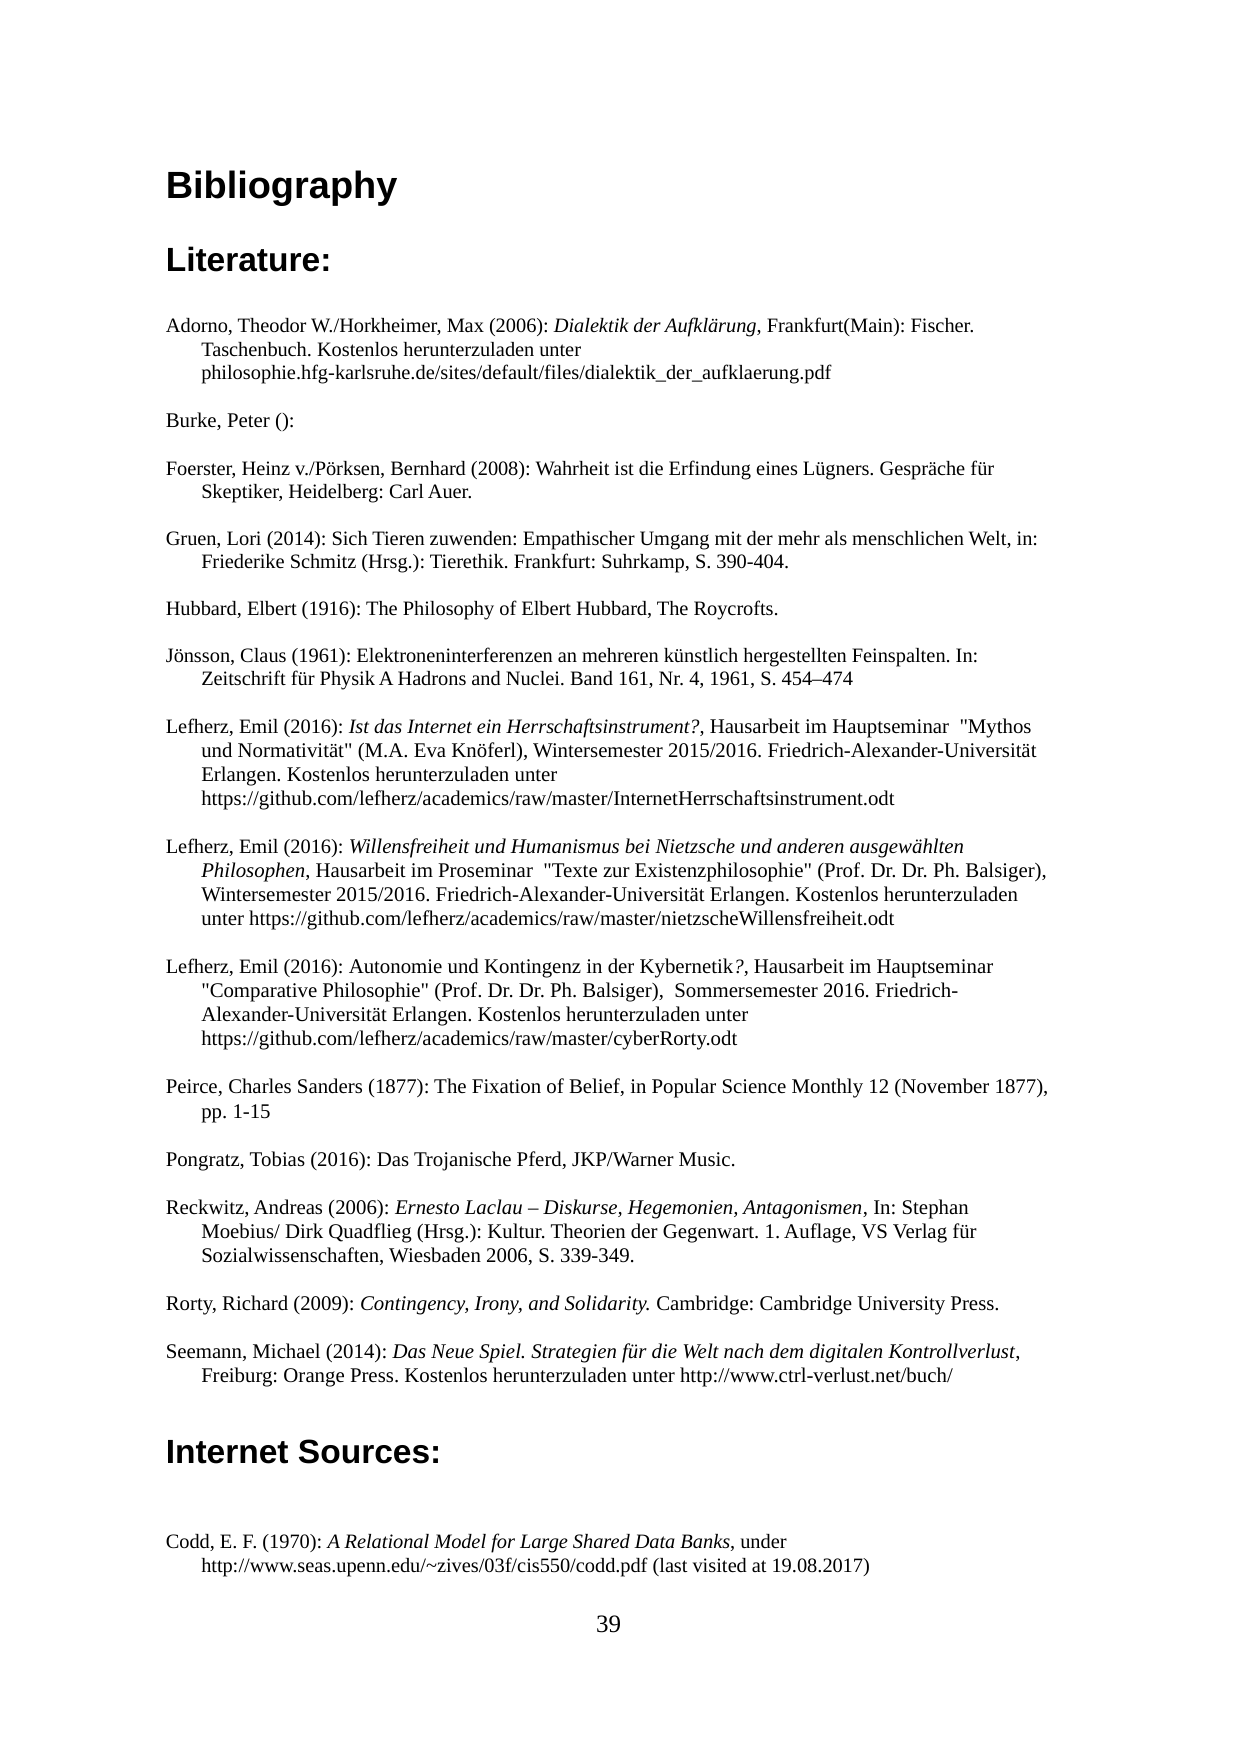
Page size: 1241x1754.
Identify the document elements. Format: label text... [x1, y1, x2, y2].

text Gruen, Lori (2014): Sich Tieren zuwenden: Empathischer Umgang mit der mehr als menschlichen Welt, in: Friederike Schmitz (Hrsg.): Tierethik. Frankfurt: Suhrkamp, S. 390-404. [166, 526, 1051, 573]
subtitle Internet Sources: [166, 1432, 1051, 1471]
subtitle Bibliography [166, 162, 1051, 206]
text Lefherz, Emil (2016): Ist das Internet ein Herrschaftsinstrument?, Hausarbeit im Hauptseminar "Mythos und Normativität" (M.A. Eva Knöferl), Wintersemester 2015/2016. Friedrich-Alexander-Universität Erlangen. Kostenlos herunterzuladen unter https://github.com/lefherz/academics/raw/master/InternetHerrschaftsinstrument.odt [166, 713, 1051, 810]
text Jönsson, Claus (1961): Elektroneninterferenzen an mehreren künstlich hergestellten Feinspalten. In: Zeitschrift für Physik A Hadrons and Nuclei. Band 161, Nr. 4, 1961, S. 454–474 [166, 643, 1051, 690]
text Codd, E. F. (1970): A Relational Model for Large Shared Data Banks, under http://www.seas.upenn.edu/~zives/03f/cis550/codd.pdf (last visited at 19.08.2017) [166, 1530, 1051, 1577]
text Lefherz, Emil (2016): Willensfreiheit und Humanismus bei Nietzsche und anderen ausgewählten Philosophen, Hausarbeit im Proseminar "Texte zur Existenzphilosophie" (Prof. Dr. Dr. Ph. Balsiger), Wintersemester 2015/2016. Friedrich-Alexander-Universität Erlangen. Kostenlos herunterzuladen unter https://github.com/lefherz/academics/raw/master/nietzscheWillensfreiheit.odt [166, 834, 1051, 930]
text Rorty, Richard (2009): Contingency, Irony, and Solidarity. Cambridge: Cambridge University Press. [166, 1291, 1051, 1315]
text Seemann, Michael (2014): Das Neue Spiel. Strategien für die Welt nach dem digitalen Kontrollverlust, Freiburg: Orange Press. Kostenlos herunterzuladen unter http://www.ctrl-verlust.net/buch/ [166, 1339, 1051, 1387]
text Foerster, Heinz v./Pörksen, Bernhard (2008): Wahrheit ist die Erfindung eines Lügners. Gespräche für Skeptiker, Heidelberg: Carl Auer. [166, 456, 1051, 503]
text Hubbard, Elbert (1916): The Philosophy of Elbert Hubbard, The Roycrofts. [166, 597, 1051, 620]
text Pongratz, Tobias (2016): Das Trojanische Pferd, JKP/Warner Music. [166, 1147, 1051, 1171]
text Burke, Peter (): [166, 408, 1051, 432]
text Reckwitz, Andreas (2006): Ernesto Laclau – Diskurse, Hegemonien, Antagonismen, In: Stephan Moebius/ Dirk Quadflieg (Hrsg.): Kultur. Theorien der Gegenwart. 1. Auflage, VS Verlag für Sozialwissenschaften, Wiesbaden 2006, S. 339-349. [166, 1195, 1051, 1267]
subtitle Literature: [166, 239, 1051, 278]
text Peirce, Charles Sanders (1877): The Fixation of Belief, in Popular Science Monthly 12 (November 1877), pp. 1-15 [166, 1074, 1051, 1123]
text Lefherz, Emil (2016): Autonomie und Kontingenz in der Kybernetik?, Hausarbeit im Hauptseminar "Comparative Philosophie" (Prof. Dr. Dr. Ph. Balsiger), Sommersemester 2016. Friedrich-Alexander-Universität Erlangen. Kostenlos herunterzuladen unter https://github.com/lefherz/academics/raw/master/cyberRorty.odt [166, 954, 1051, 1050]
text Adorno, Theodor W./Horkheimer, Max (2006): Dialektik der Aufklärung, Frankfurt(Main): Fischer. Taschenbuch. Kostenlos herunterzuladen unter philosophie.hfg-karlsruhe.de/sites/default/files/dialektik_der_aufklaerung.pdf [166, 314, 1051, 384]
